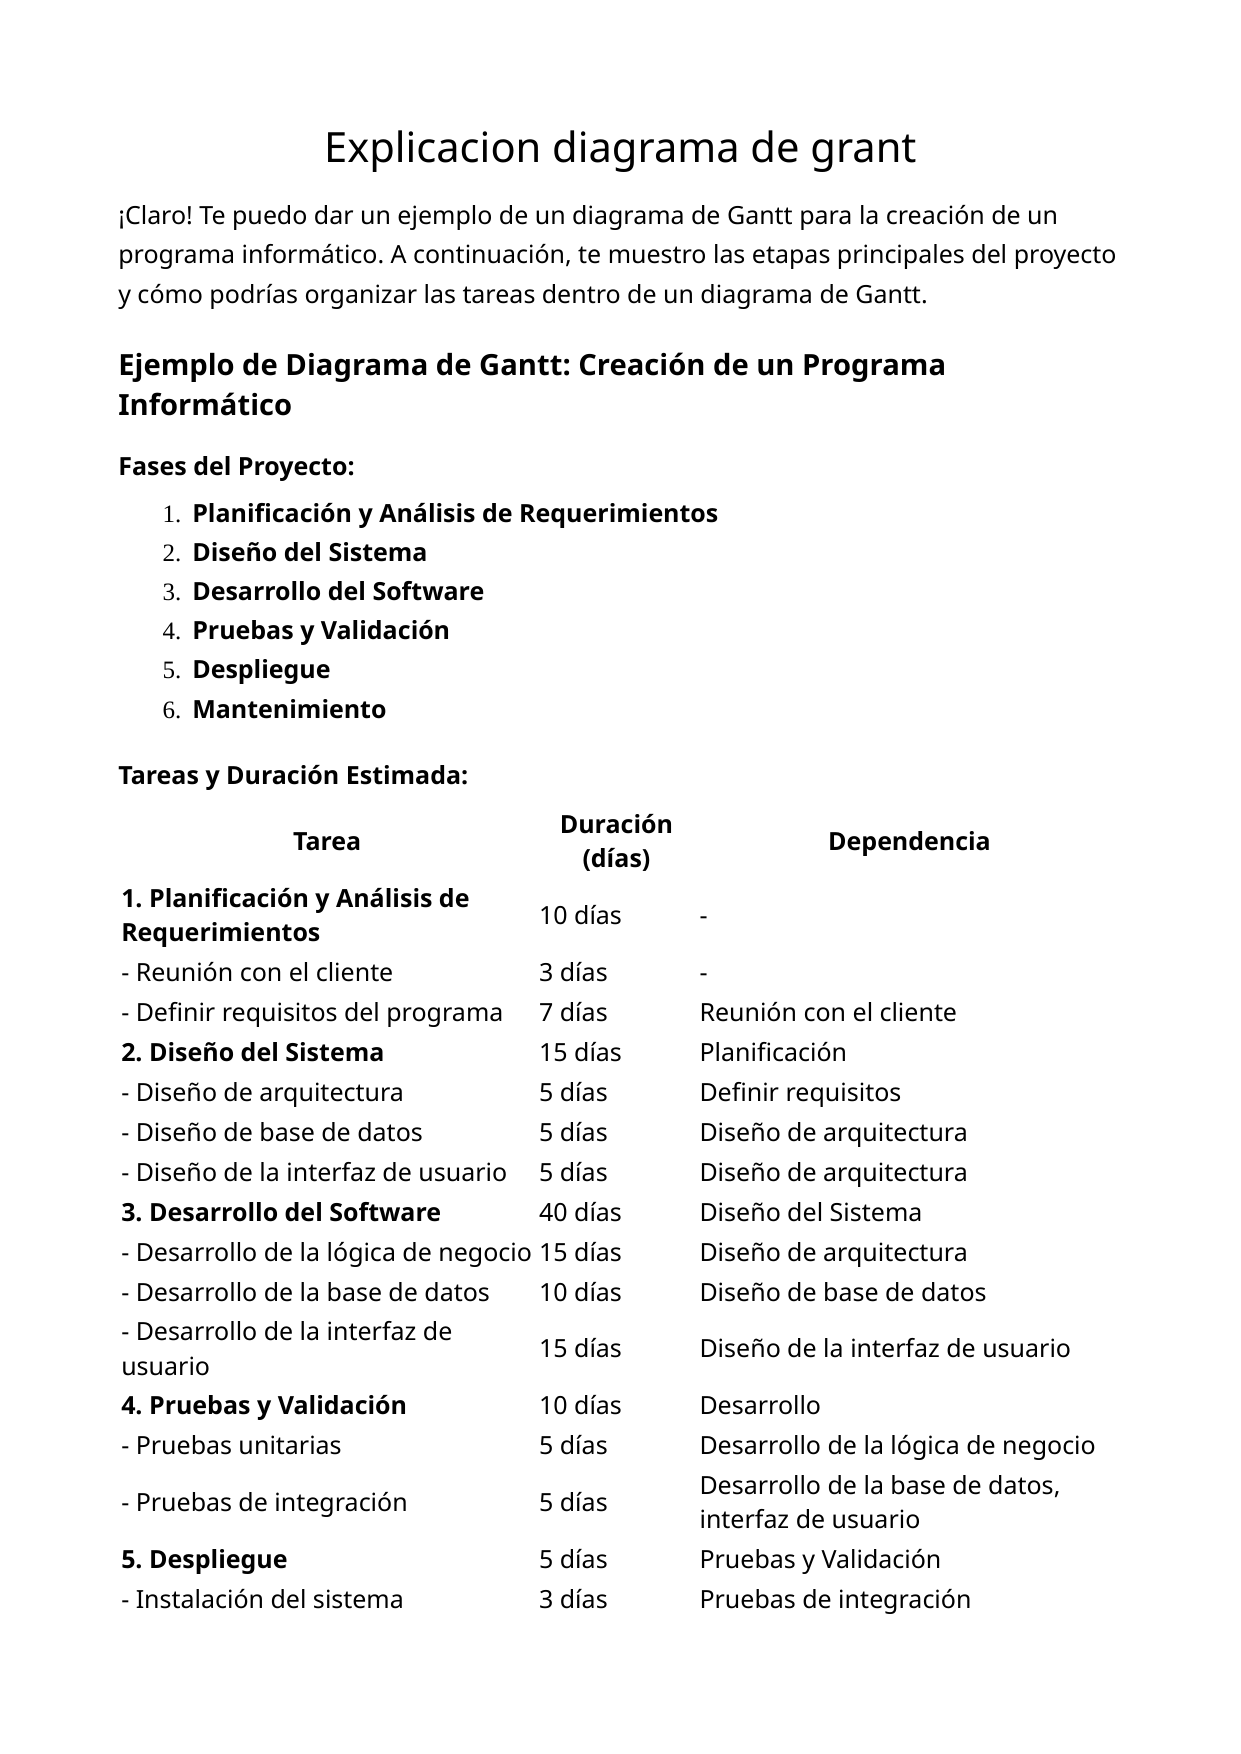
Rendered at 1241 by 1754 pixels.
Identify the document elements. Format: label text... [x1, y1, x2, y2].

table_cell Desarrollo de la lógica de negocio [696, 1425, 1122, 1465]
table_cell 10 días [536, 1385, 696, 1425]
table_cell 15 días [536, 1311, 696, 1385]
table_cell 4. Pruebas y Validación [118, 1385, 536, 1425]
table_cell Reunión con el cliente [696, 992, 1122, 1032]
subtitle Tareas y Duración Estimada: [118, 758, 1122, 792]
table_cell 3. Desarrollo del Software [118, 1191, 536, 1231]
list Despliegue [162, 652, 1122, 686]
table_cell Desarrollo [696, 1385, 1122, 1425]
table_cell Desarrollo de la base de datos, interfaz de usuario [696, 1465, 1122, 1539]
table_cell 5 días [536, 1465, 696, 1539]
table_header Tarea [118, 804, 536, 878]
list Pruebas y Validación [162, 613, 1122, 647]
table_cell Pruebas y Validación [696, 1539, 1122, 1579]
table_cell 5. Despliegue [118, 1539, 536, 1579]
table_cell 5 días [536, 1072, 696, 1112]
table_cell Diseño de arquitectura [696, 1231, 1122, 1271]
table_cell - Desarrollo de la lógica de negocio [118, 1231, 536, 1271]
table_cell Diseño del Sistema [696, 1191, 1122, 1231]
list Mantenimiento [162, 691, 1122, 725]
table_cell 10 días [536, 878, 696, 952]
table_cell 7 días [536, 992, 696, 1032]
table_cell - [696, 952, 1122, 992]
table_cell Diseño de arquitectura [696, 1152, 1122, 1191]
table_cell 40 días [536, 1191, 696, 1231]
table_cell - Desarrollo de la base de datos [118, 1271, 536, 1311]
table_cell 10 días [536, 1271, 696, 1311]
subtitle Ejemplo de Diagrama de Gantt: Creación de un Programa Informático [118, 344, 1122, 424]
table_cell - Pruebas de integración [118, 1465, 536, 1539]
table_cell - Reunión con el cliente [118, 952, 536, 992]
list Diseño del Sistema [162, 535, 1122, 569]
table_cell Diseño de base de datos [696, 1271, 1122, 1311]
table_cell Pruebas de integración [696, 1579, 1122, 1619]
table_cell - Diseño de arquitectura [118, 1072, 536, 1112]
table_cell - Definir requisitos del programa [118, 992, 536, 1032]
table_cell Definir requisitos [696, 1072, 1122, 1112]
table_cell 3 días [536, 1579, 696, 1619]
subtitle Fases del Proyecto: [118, 449, 1122, 483]
table_cell 5 días [536, 1152, 696, 1191]
text ¡Claro! Te puedo dar un ejemplo de un diagrama de Gantt para la creación de un programa informático. A continuación, te muestro las etapas principales del proyecto y cómo podrías organizar las tareas dentro de un diagrama de Gantt. [118, 198, 1122, 310]
table_cell - Instalación del sistema [118, 1579, 536, 1619]
table_cell Planificación [696, 1032, 1122, 1072]
table_cell 5 días [536, 1425, 696, 1465]
table_cell - [696, 878, 1122, 952]
table_cell Diseño de la interfaz de usuario [696, 1311, 1122, 1385]
table_cell 5 días [536, 1539, 696, 1579]
table_cell 15 días [536, 1032, 696, 1072]
list Planificación y Análisis de Requerimientos [162, 496, 1122, 529]
table_cell - Pruebas unitarias [118, 1425, 536, 1465]
table_cell 5 días [536, 1112, 696, 1152]
table_header Duración (días) [536, 804, 696, 878]
table_cell Diseño de arquitectura [696, 1112, 1122, 1152]
table_cell 1. Planificación y Análisis de Requerimientos [118, 878, 536, 952]
list Desarrollo del Software [162, 574, 1122, 608]
table_cell - Diseño de base de datos [118, 1112, 536, 1152]
table_cell 2. Diseño del Sistema [118, 1032, 536, 1072]
table_cell - Diseño de la interfaz de usuario [118, 1152, 536, 1191]
text Explicacion diagrama de grant [118, 118, 1122, 175]
table_cell - Desarrollo de la interfaz de usuario [118, 1311, 536, 1385]
table_header Dependencia [696, 804, 1122, 878]
table_cell 3 días [536, 952, 696, 992]
table_cell 15 días [536, 1231, 696, 1271]
